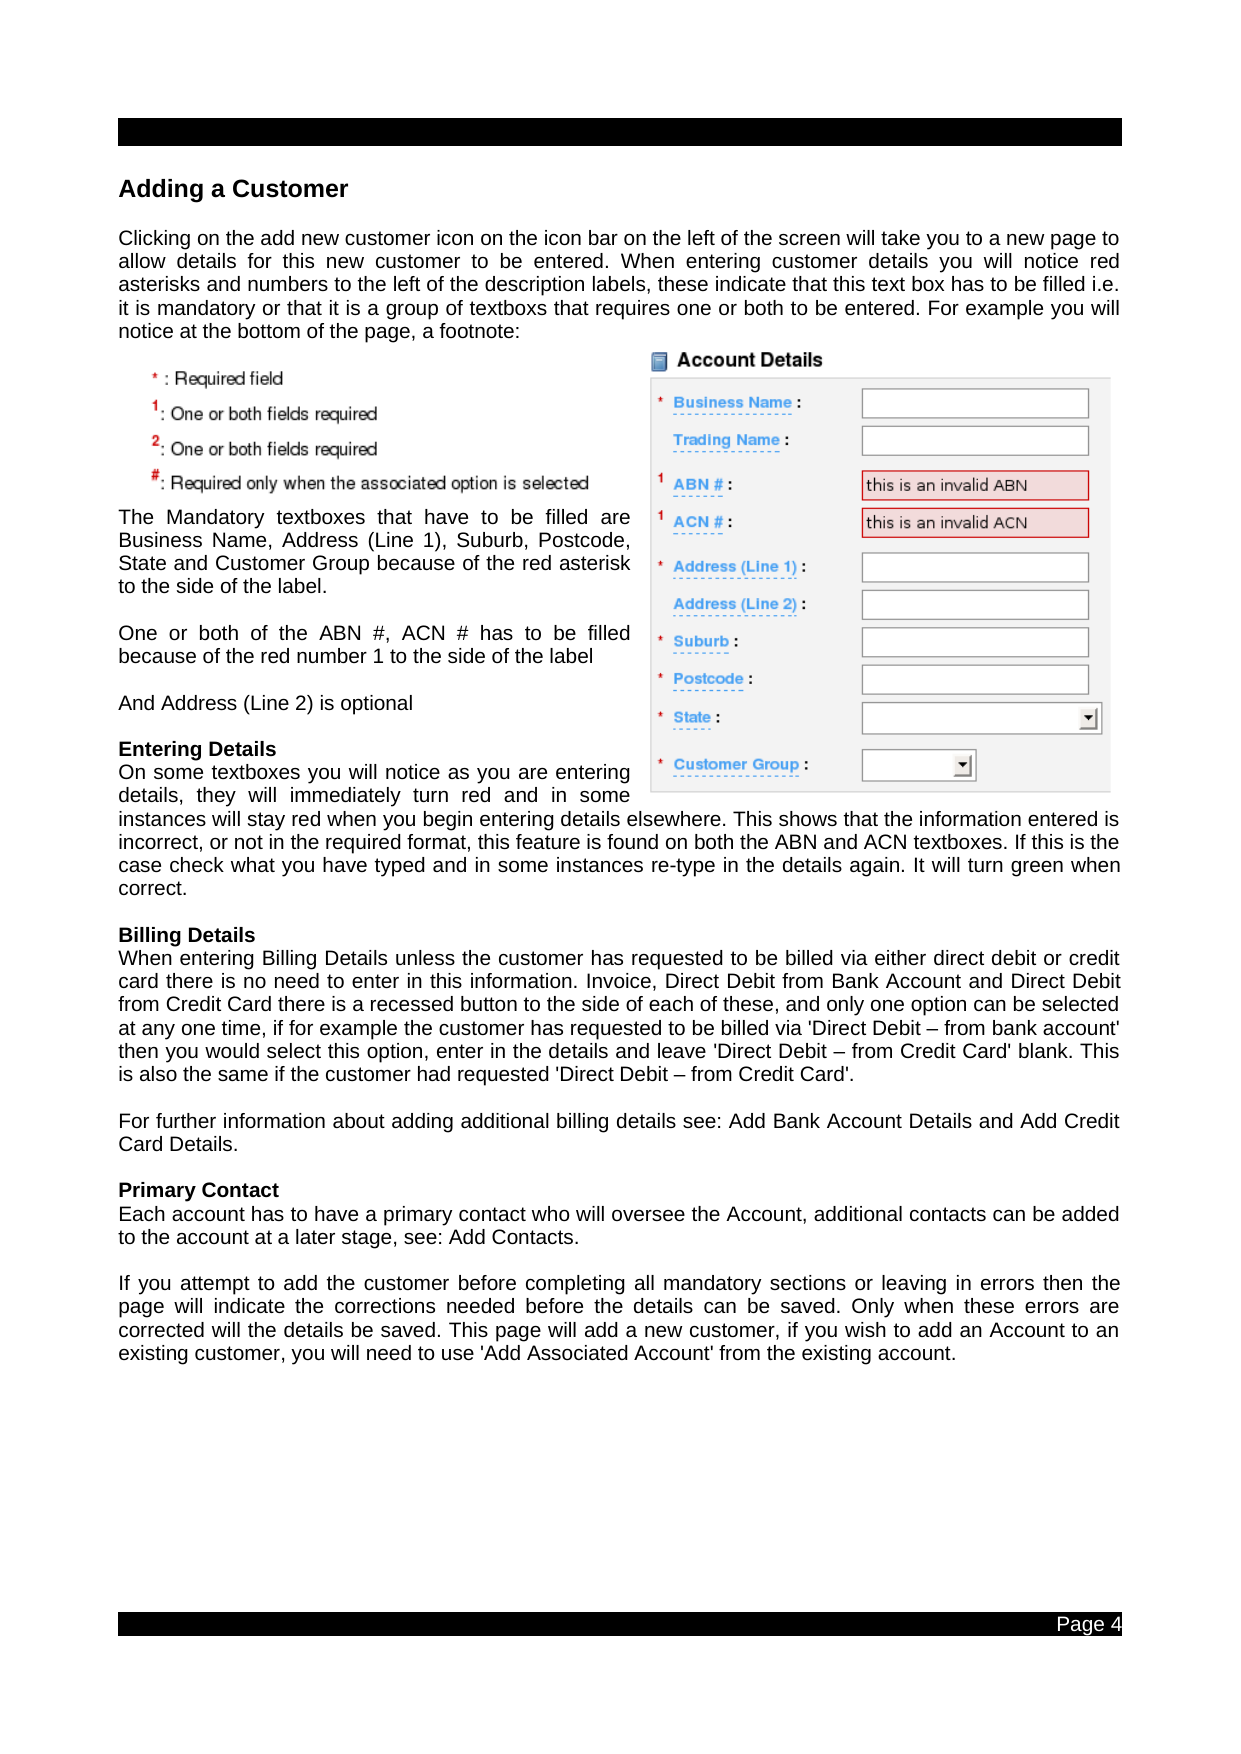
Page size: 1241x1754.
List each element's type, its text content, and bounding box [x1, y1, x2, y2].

text For further information about adding additional billing details see: Add Bank Account Details and Add Credit Card Details. [118, 1109, 1122, 1156]
text The Mandatory textboxes that have to be filled are Business Name, Address (Line 1), Suburb, Postcode, State and Customer Group because of the red asterisk to the side of the label. [118, 505, 631, 598]
text If you attempt to add the customer before completing all mandatory sections or leaving in errors then the page will indicate the corrections needed before the details can be saved. Only when these errors are corrected will the details be saved. This page will add a new customer, if you wish to add an Account to an existing customer, you will need to use 'Add Associated Account' from the existing account. [118, 1272, 1122, 1365]
text On some textboxes you will notice as you are entering details, they will immediately turn red and in some instances will stay red when you begin entering details elsewhere. This shows that the information entered is incorrect, or not in the required format, this feature is found on both the ABN and ACN textboxes. If this is the case check what you have typed and in some instances re-type in the details again. It will turn green when correct. [118, 761, 1122, 900]
text Billing Details [118, 923, 1122, 947]
picture [631, 345, 1111, 801]
text One or both of the ABN #, ACN # has to be filled because of the red number 1 to the side of the label [118, 621, 631, 668]
text Primary Contact [118, 1179, 1122, 1202]
text And Address (Line 2) is optional [118, 691, 631, 714]
text Adding a Customer [118, 175, 1122, 203]
text Clicking on the add new customer icon on the icon bar on the left of the screen will take you to a new page to allow details for this new customer to be entered. When entering customer details you will notice red asterisks and numbers to the left of the description labels, these indicate that this text box has to be filled i.e. it is mandatory or that it is a group of textboxs that requires one or both to be entered. For example you will notice at the bottom of the page, a footnote: [118, 226, 1122, 343]
text Entering Details [118, 737, 631, 761]
text Each account has to have a primary contact who will oversee the Account, additional contacts can be added to the account at a later stage, see: Add Contacts. [118, 1202, 1122, 1248]
picture [141, 366, 599, 503]
text When entering Billing Details unless the customer has requested to be billed via either direct debit or credit card there is no need to enter in this information. Invoice, Direct Debit from Bank Account and Direct Debit from Credit Card there is a recessed button to the side of each of these, and only one option can be selected at any one time, if for example the customer has requested to be billed via 'Direct Debit – from bank account' then you would select this option, enter in the details and leave 'Direct Debit – from Credit Card' blank. This is also the same if the customer had requested 'Direct Debit – from Credit Card'. [118, 947, 1122, 1086]
